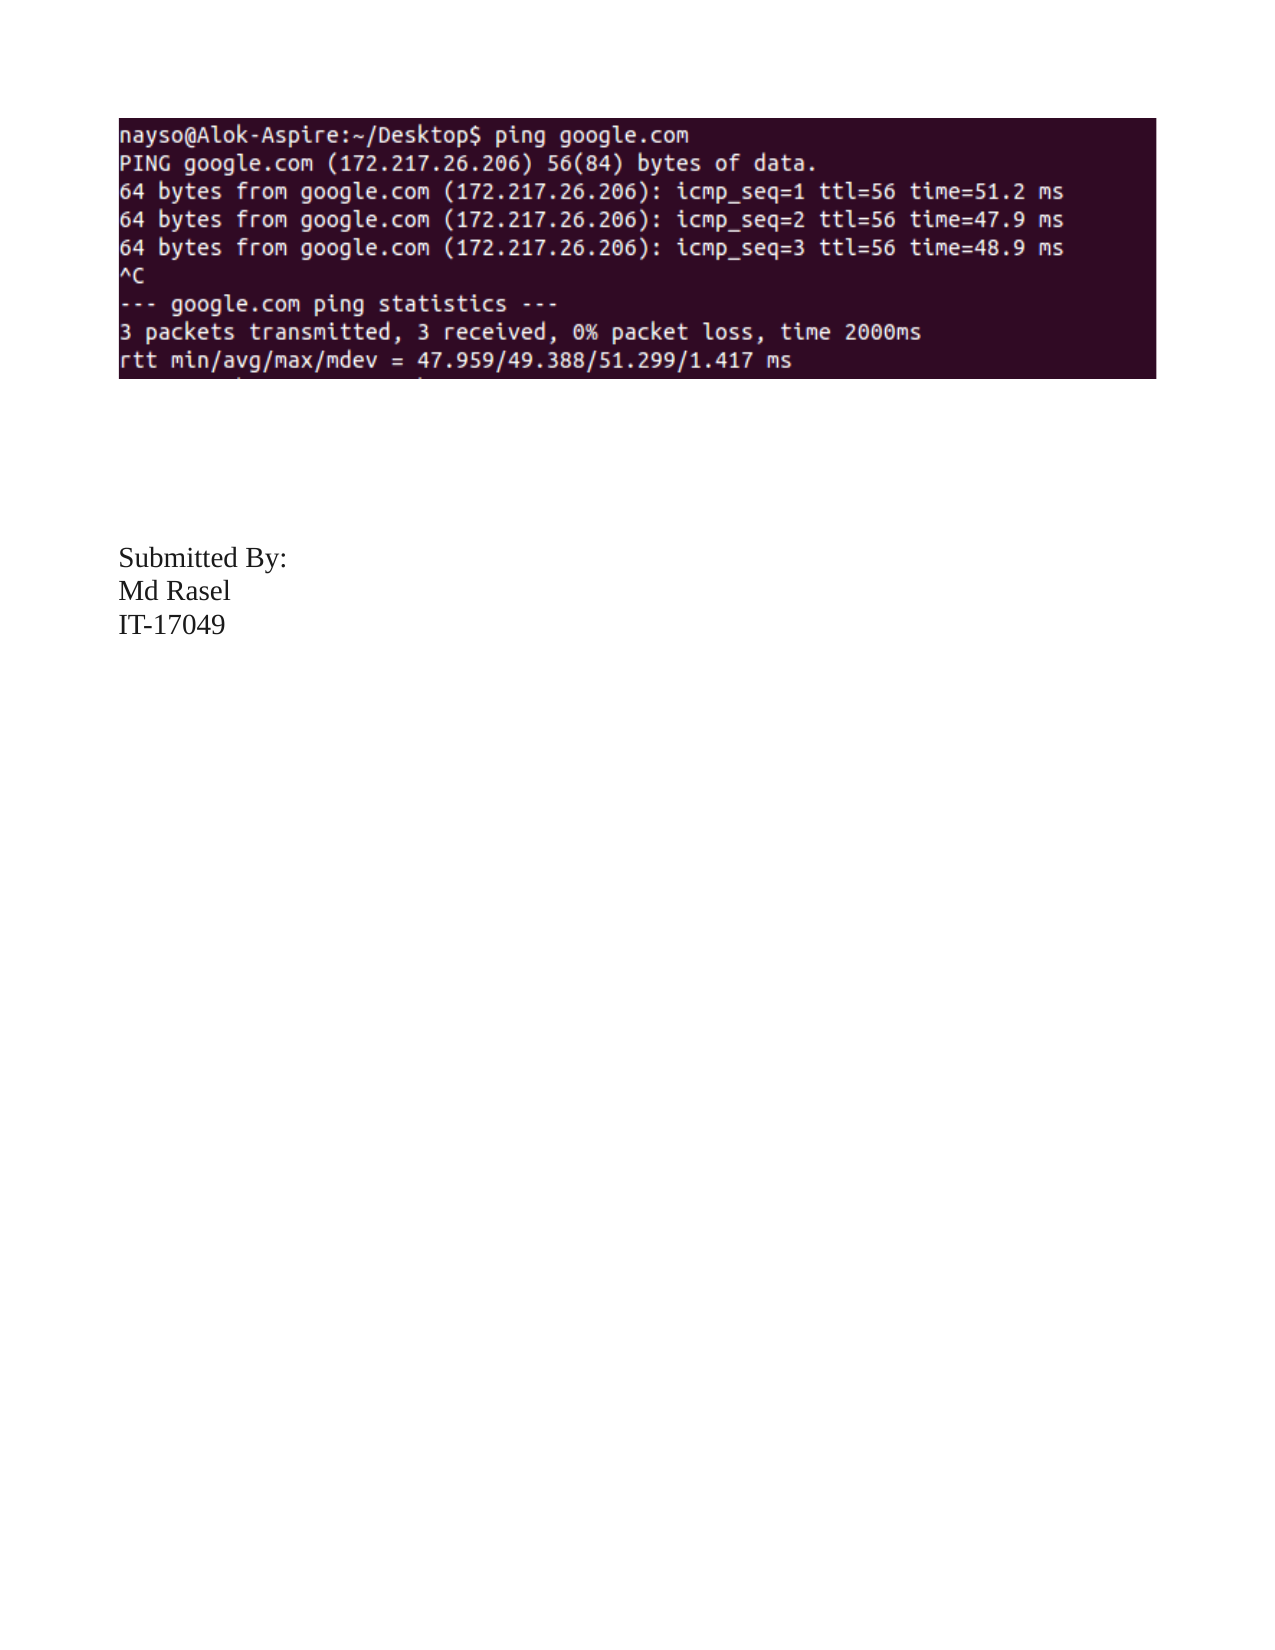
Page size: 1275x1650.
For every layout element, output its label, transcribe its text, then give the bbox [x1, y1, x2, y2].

text IT-17049 [118, 607, 1157, 641]
text Submitted By: Md Rasel [118, 540, 1157, 607]
